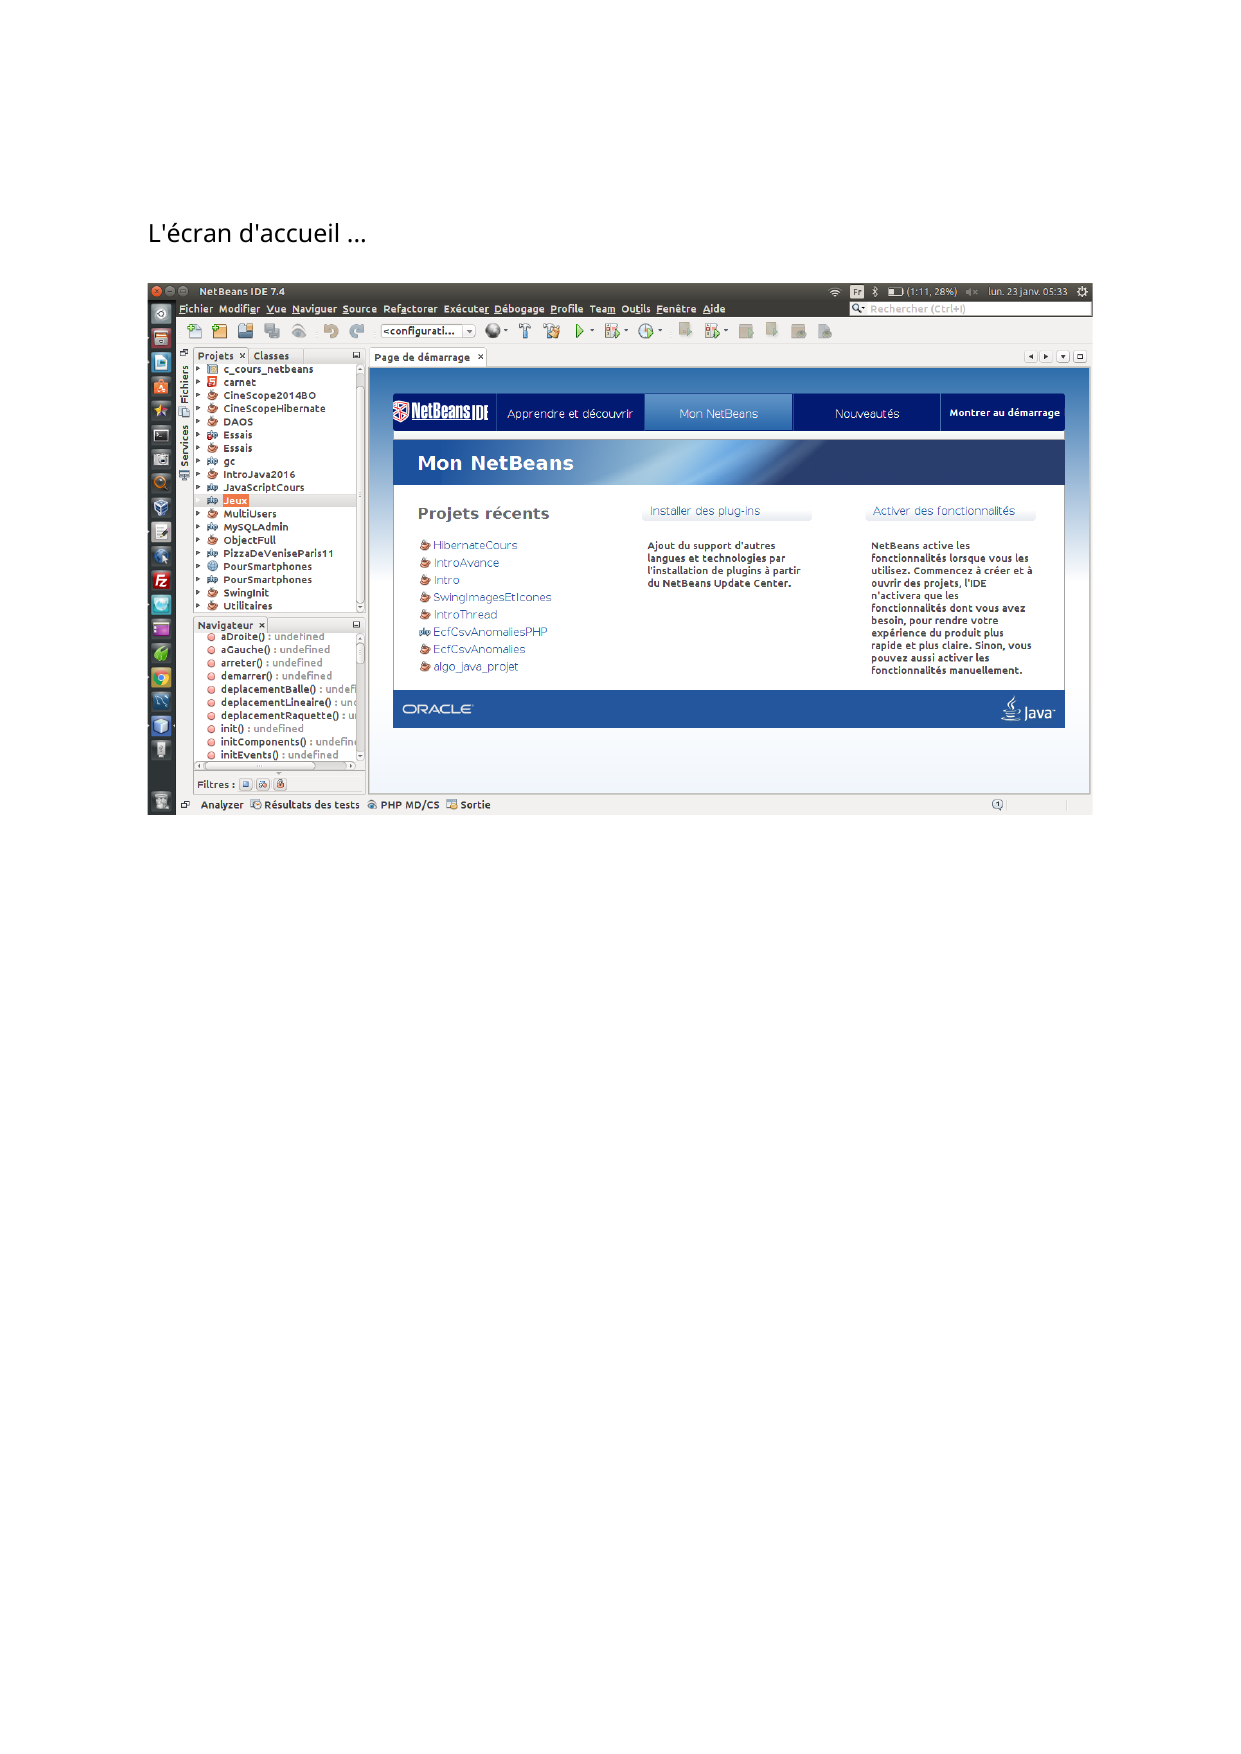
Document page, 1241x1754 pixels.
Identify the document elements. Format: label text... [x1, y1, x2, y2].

text L'écran d'accueil ... [148, 215, 1092, 249]
picture [147, 283, 1093, 815]
